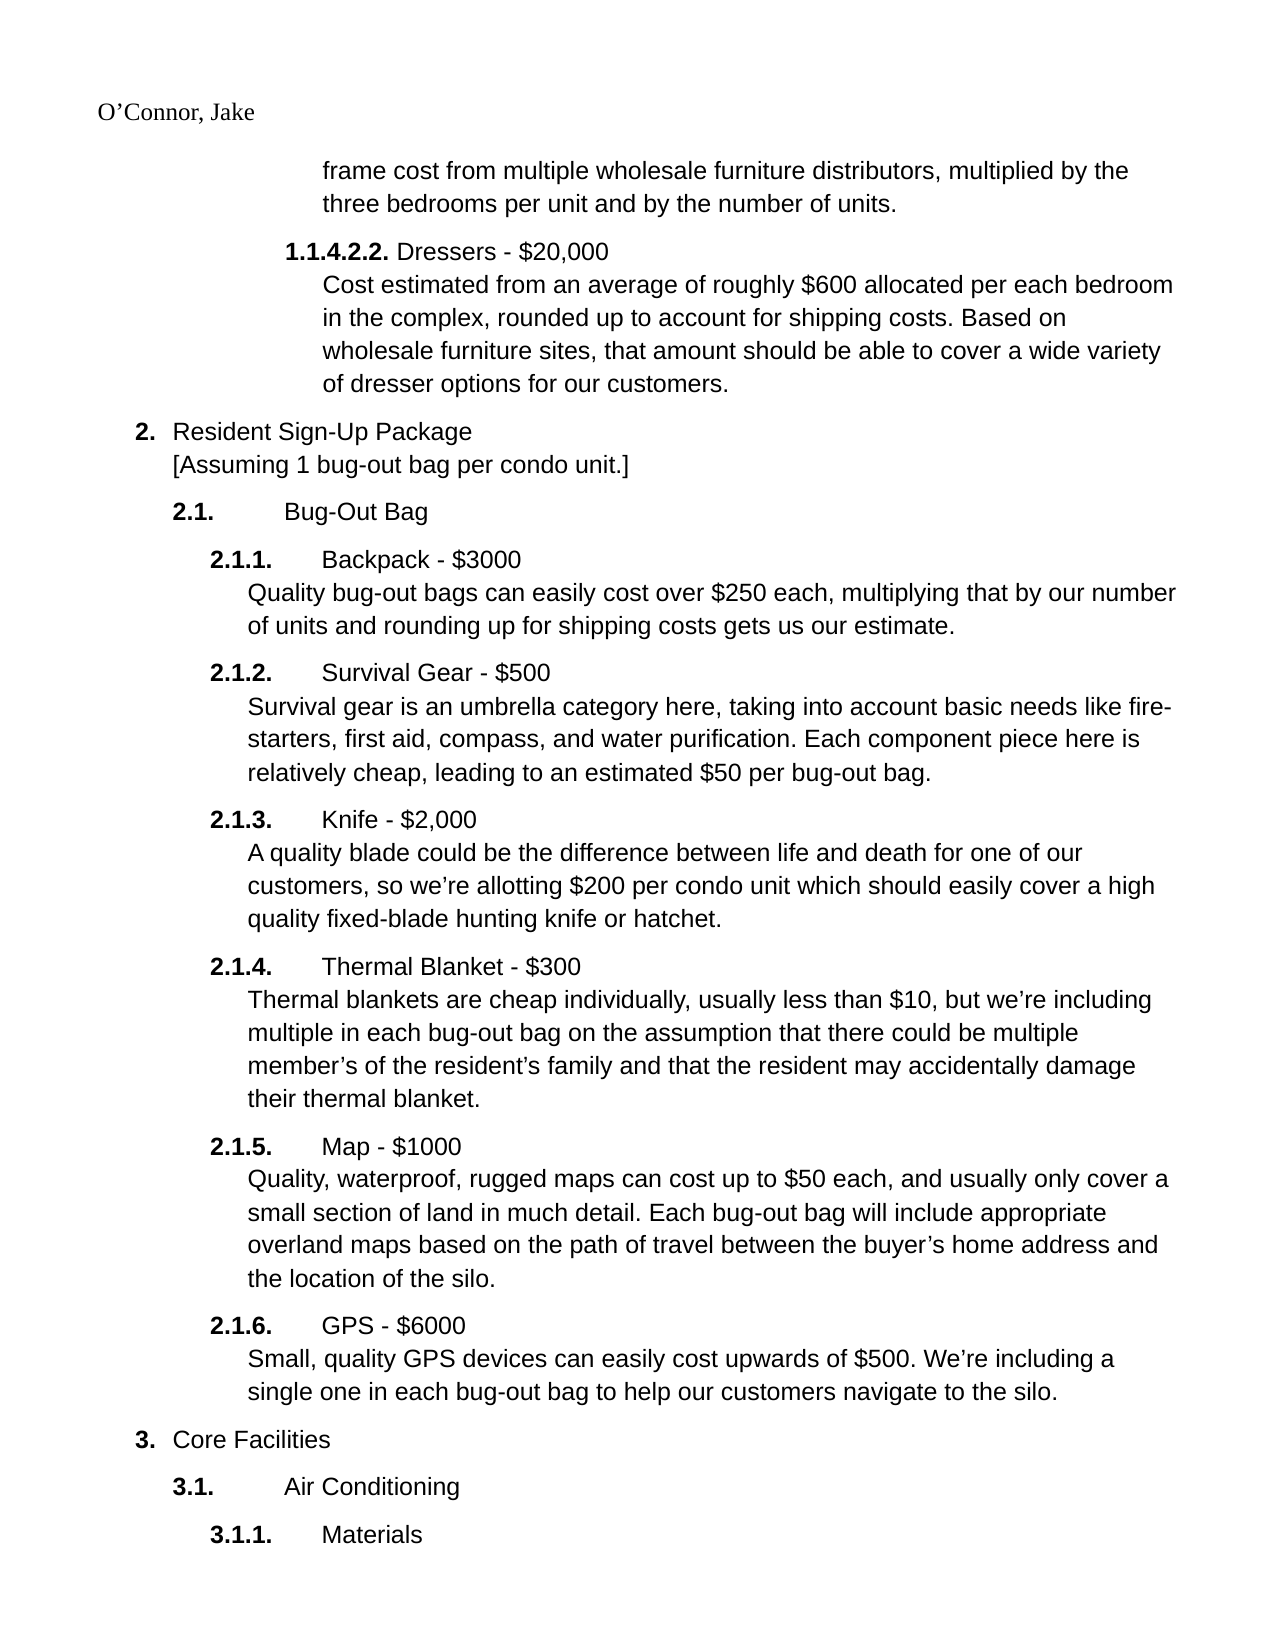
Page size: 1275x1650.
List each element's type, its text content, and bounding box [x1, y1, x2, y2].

list Thermal Blanket - $300 Thermal blankets are cheap individually, usually less than $10, but we’re including multiple in each bug-out bag on the assumption that there could be multiple member’s of the resident’s family and that the resident may accidentally damage their thermal blanket. [210, 952, 1177, 1113]
list Survival Gear - $500 Survival gear is an umbrella category here, taking into account basic needs like fire-starters, first aid, compass, and water purification. Each component piece here is relatively cheap, leading to an estimated $50 per bug-out bag. [210, 658, 1177, 786]
list Air Conditioning [172, 1472, 1177, 1501]
list Core Facilities [135, 1425, 1177, 1453]
list Knife - $2,000 A quality blade could be the difference between life and death for one of our customers, so we’re allotting $200 per condo unit which should easily cover a high quality fixed-blade hunting knife or hatchet. [210, 805, 1177, 933]
list Backpack - $3000 Quality bug-out bags can easily cost over $250 each, multiplying that by our number of units and rounding up for shipping costs gets us our estimate. [210, 545, 1177, 639]
list Resident Sign-Up Package [Assuming 1 bug-out bag per condo unit.] [135, 417, 1177, 478]
list Beds - $36,000 Cost calculated based on rough estimates of average mattress and bed frame cost from multiple wholesale furniture distributors, multiplied by the three bedrooms per unit and by the number of units. [285, 156, 1177, 218]
list Bug-Out Bag [172, 497, 1177, 526]
list Map - $1000 Quality, waterproof, rugged maps can cost up to $50 each, and usually only cover a small section of land in much detail. Each bug-out bag will include appropriate overland maps based on the path of travel between the buyer’s home address and the location of the silo. [210, 1131, 1177, 1292]
list Materials [210, 1520, 1177, 1549]
list GPS - $6000 Small, quality GPS devices can easily cost upwards of $500. We’re including a single one in each bug-out bag to help our customers navigate to the silo. [210, 1311, 1177, 1406]
list Dressers - $20,000 Cost estimated from an average of roughly $600 allocated per each bedroom in the complex, rounded up to account for shipping costs. Based on wholesale furniture sites, that amount should be able to cover a wide variety of dresser options for our customers. [285, 237, 1177, 398]
